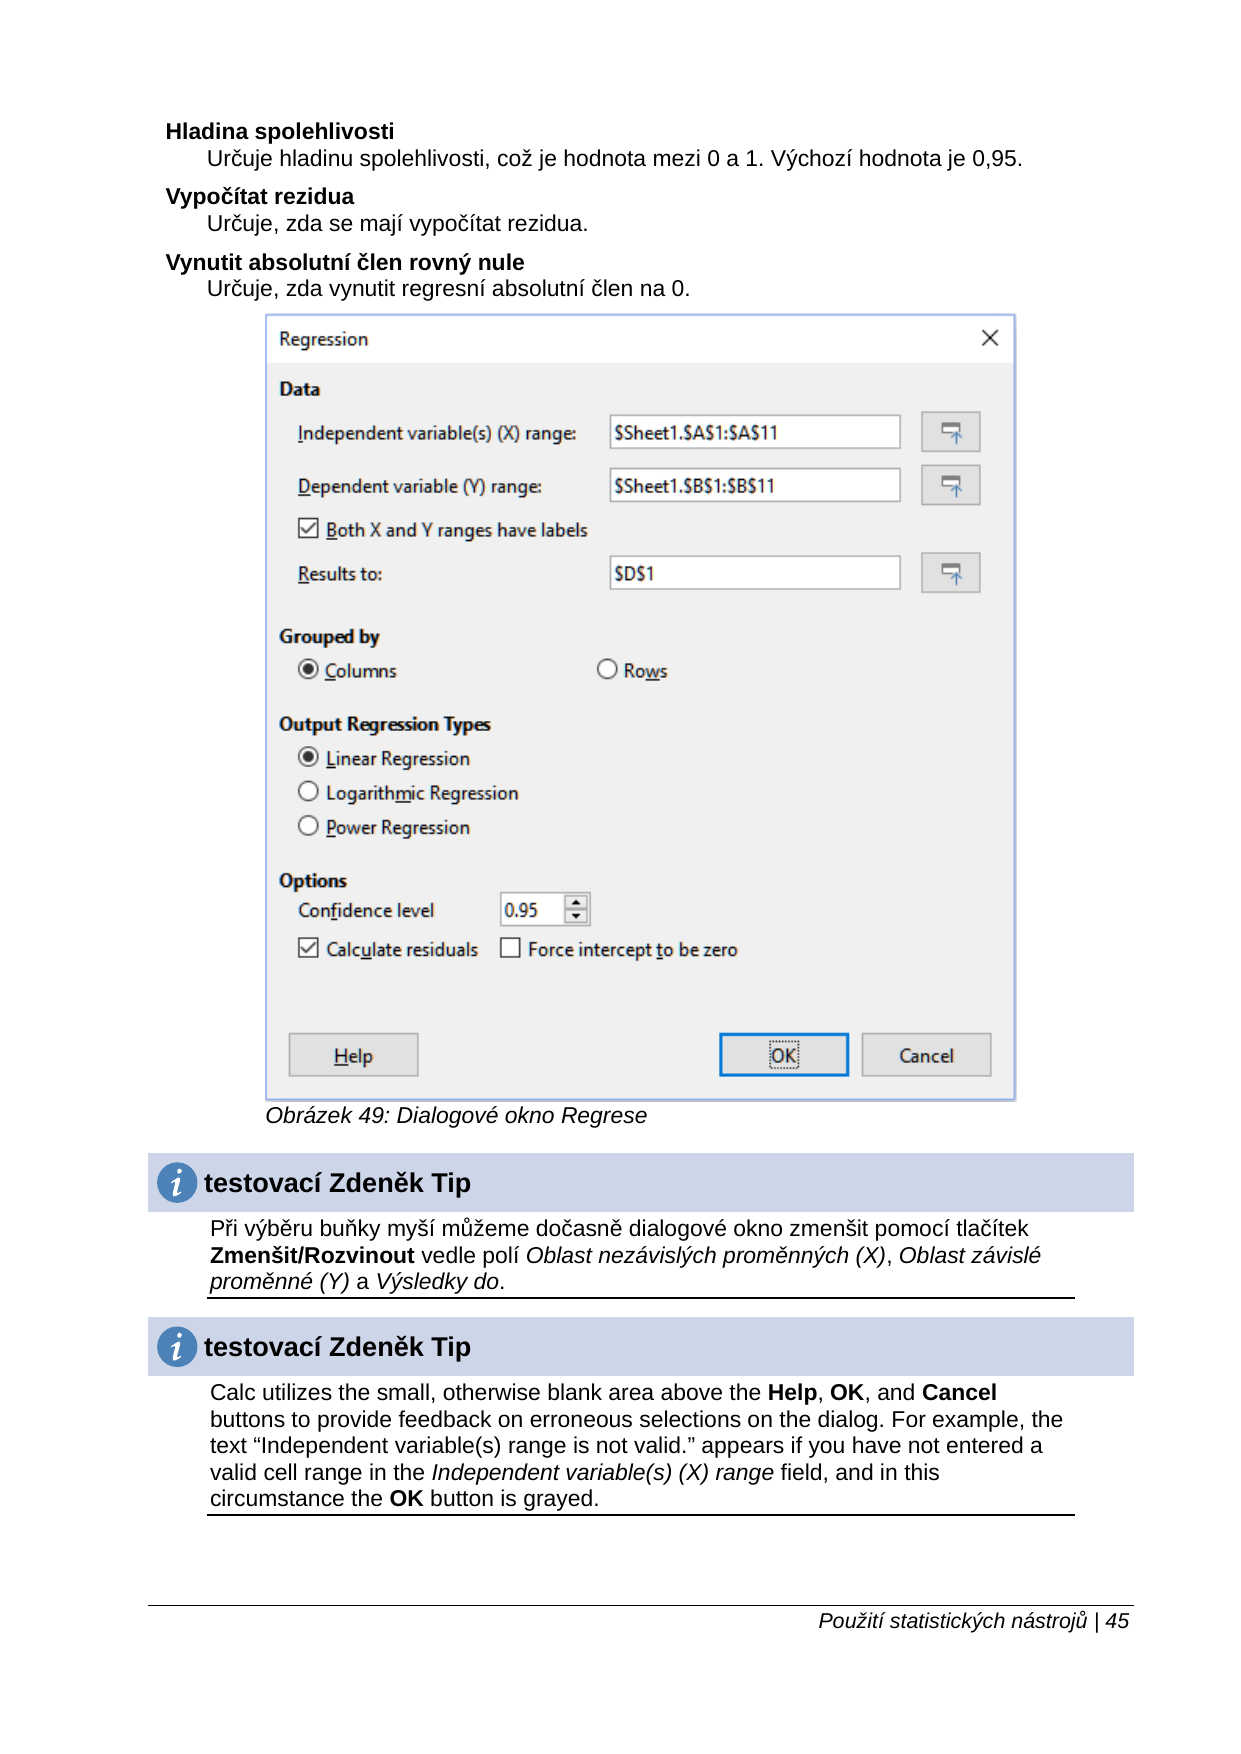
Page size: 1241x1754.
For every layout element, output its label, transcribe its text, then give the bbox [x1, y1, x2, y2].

text Vynutit absolutní člen rovný nule [165, 248, 1134, 275]
subtitle testovací Zdeněk Tip [148, 1317, 1134, 1376]
text Vypočítat rezidua [165, 183, 1134, 210]
text Hladina spolehlivosti [165, 118, 1134, 144]
text Určuje, zda vynutit regresní absolutní člen na 0. [207, 275, 1134, 301]
text Určuje hladinu spolehlivosti, což je hodnota mezi 0 a 1. Výchozí hodnota je 0,95. [207, 144, 1134, 171]
text Při výběru buňky myší můžeme dočasně dialogové okno zmenšit pomocí tlačítek Zmenšit/Rozvinout vedle polí Oblast nezávislých proměnných (X), Oblast závislé proměnné (Y) a Výsledky do. [207, 1212, 1075, 1297]
text Obrázek 49: Dialogové okno Regrese [265, 1102, 1016, 1128]
text Určuje, zda se mají vypočítat rezidua. [207, 210, 1134, 236]
text Calc utilizes the small, otherwise blank area above the Help, OK, and Cancel buttons to provide feedback on erroneous selections on the dialog. For example, the text “Independent variable(s) range is not valid.” appears if you have not entered a valid cell range in the Independent variable(s) (X) range field, and in this circumstance the OK button is grayed. [207, 1376, 1075, 1514]
picture [265, 313, 1017, 1102]
subtitle testovací Zdeněk Tip [148, 1153, 1134, 1212]
